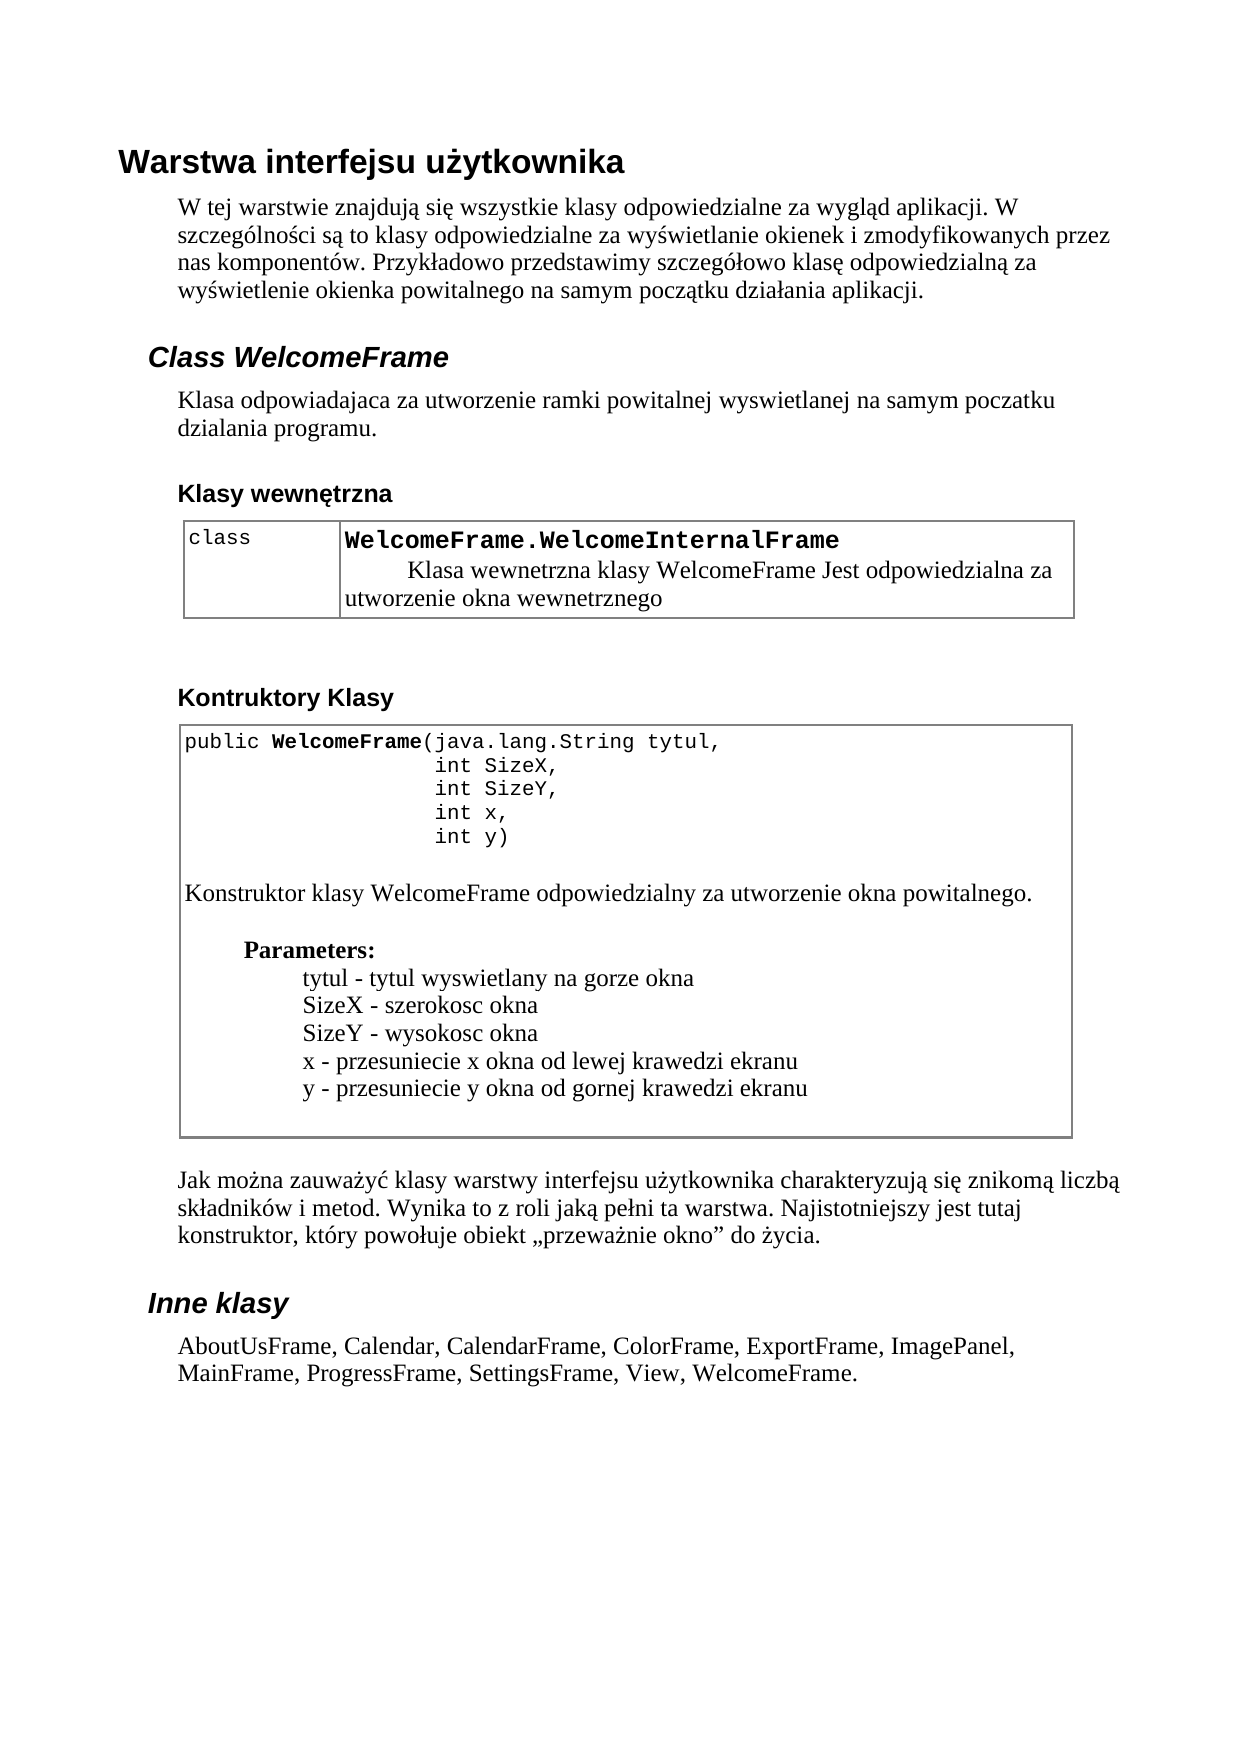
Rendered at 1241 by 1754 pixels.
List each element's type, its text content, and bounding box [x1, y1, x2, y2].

table_header class [185, 522, 339, 617]
text AboutUsFrame, Calendar, CalendarFrame, ColorFrame, ExportFrame, ImagePanel, MainFrame, ProgressFrame, SettingsFrame, View, WelcomeFrame. [177, 1332, 1122, 1387]
table_header public WelcomeFrame(java.lang.String tytul, int SizeX, int SizeY, int x, int y) Konstruktor klasy WelcomeFrame odpowiedzialny za utworzenie okna powitalnego. Parameters: tytul - tytul wyswietlany na gorze okna SizeX - szerokosc okna SizeY - wysokosc okna x - przesuniecie x okna od lewej krawedzi ekranu y - przesuniecie y okna od gornej krawedzi ekranu [181, 726, 1071, 1136]
text Jak można zauważyć klasy warstwy interfejsu użytkownika charakteryzują się znikomą liczbą składników i metod. Wynika to z roli jaką pełni ta warstwa. Najistotniejszy jest tutaj konstruktor, który powołuje obiekt „przeważnie okno” do życia. [177, 1166, 1122, 1249]
text W tej warstwie znajdują się wszystkie klasy odpowiedzialne za wygląd aplikacji. W szczególności są to klasy odpowiedzialne za wyświetlanie okienek i zmodyfikowanych przez nas komponentów. Przykładowo przedstawimy szczegółowo klasę odpowiedzialną za wyświetlenie okienka powitalnego na samym początku działania aplikacji. [177, 193, 1122, 304]
text Klasa odpowiadajaca za utworzenie ramki powitalnej wyswietlanej na samym poczatku dzialania programu. [177, 387, 1122, 442]
subtitle Klasy wewnętrzna [177, 479, 1122, 507]
subtitle Class WelcomeFrame [148, 341, 1122, 374]
subtitle Warstwa interfejsu użytkownika [118, 143, 1122, 181]
subtitle Kontruktory Klasy [177, 684, 1122, 712]
subtitle Inne klasy [148, 1287, 1122, 1319]
table_header WelcomeFrame.WelcomeInternalFrame Klasa wewnetrzna klasy WelcomeFrame Jest odpowiedzialna za utworzenie okna wewnetrznego [341, 522, 1073, 617]
